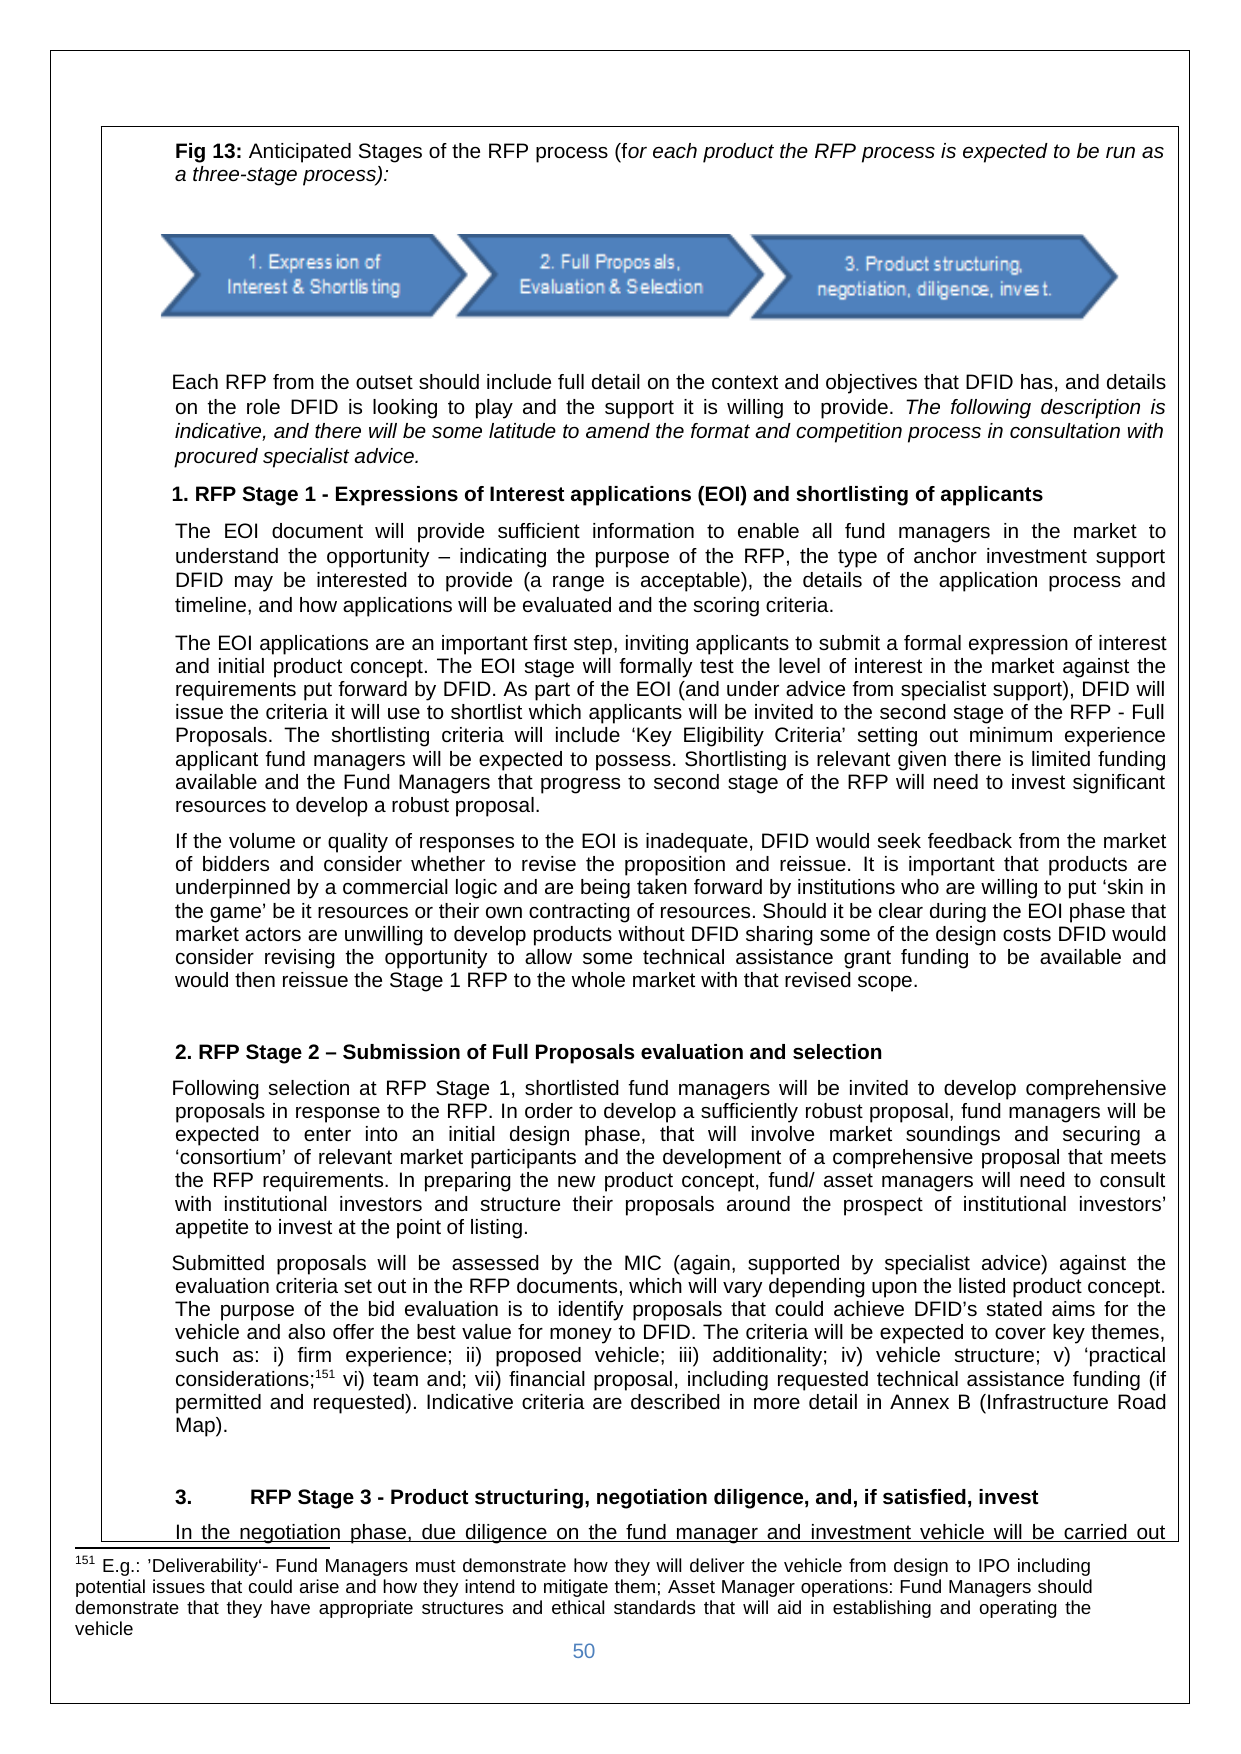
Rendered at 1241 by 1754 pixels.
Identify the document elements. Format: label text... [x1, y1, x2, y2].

table_header Fig 13: Anticipated Stages of the RFP process (for each product the RFP process is expected to be run as a three-stage process): Each RFP from the outset should include full detail on the context and objectives that DFID has, and details on the role DFID is looking to play and the support it is willing to provide. The following description is indicative, and there will be some latitude to amend the format and competition process in consultation with procured specialist advice. 1. RFP Stage 1 - Expressions of Interest applications (EOI) and shortlisting of applicants The EOI document will provide sufficient information to enable all fund managers in the market to understand the opportunity – indicating the purpose of the RFP, the type of anchor investment support DFID may be interested to provide (a range is acceptable), the details of the application process and timeline, and how applications will be evaluated and the scoring criteria. The EOI applications are an important first step, inviting applicants to submit a formal expression of interest and initial product concept. The EOI stage will formally test the level of interest in the market against the requirements put forward by DFID. As part of the EOI (and under advice from specialist support), DFID will issue the criteria it will use to shortlist which applicants will be invited to the second stage of the RFP - Full Proposals. The shortlisting criteria will include ‘Key Eligibility Criteria’ setting out minimum experience applicant fund managers will be expected to possess. Shortlisting is relevant given there is limited funding available and the Fund Managers that progress to second stage of the RFP will need to invest significant resources to develop a robust proposal. If the volume or quality of responses to the EOI is inadequate, DFID would seek feedback from the market of bidders and consider whether to revise the proposition and reissue. It is important that products are underpinned by a commercial logic and are being taken forward by institutions who are willing to put ‘skin in the game’ be it resources or their own contracting of resources. Should it be clear during the EOI phase that market actors are unwilling to develop products without DFID sharing some of the design costs DFID would consider revising the opportunity to allow some technical assistance grant funding to be available and would then reissue the Stage 1 RFP to the whole market with that revised scope. 2. RFP Stage 2 – Submission of Full Proposals evaluation and selection Following selection at RFP Stage 1, shortlisted fund managers will be invited to develop comprehensive proposals in response to the RFP. In order to develop a sufficiently robust proposal, fund managers will be expected to enter into an initial design phase, that will involve market soundings and securing a ‘consortium’ of relevant market participants and the development of a comprehensive proposal that meets the RFP requirements. In preparing the new product concept, fund/ asset managers will need to consult with institutional investors and structure their proposals around the prospect of institutional investors’ appetite to invest at the point of listing. Submitted proposals will be assessed by the MIC (again, supported by specialist advice) against the evaluation criteria set out in the RFP documents, which will vary depending upon the listed product concept. The purpose of the bid evaluation is to identify proposals that could achieve DFID’s stated aims for the vehicle and also offer the best value for money to DFID. The criteria will be expected to cover key themes, such as: i) firm experience; ii) proposed vehicle; iii) additionality; iv) vehicle structure; v) ‘practical considerations; vi) team and; vii) financial proposal, including requested technical assistance funding (if permitted and requested). Indicative criteria are described in more detail in Annex B (Infrastructure Road Map). RFP Stage 3 - Product structuring, negotiation diligence, and, if satisfied, invest In the negotiation phase, due diligence on the fund manager and investment vehicle will be carried out throughout the process to ensure the manager is able to deliver the product and meet DFID and sector wide compliance and ESG expectations. DFID’s investment and/or risk mitigation in each product will be set out in a legally binding investment agreement. The investment agreement is expected to reflect market norms for listed products, while protecting specific DFID requirements e.g. relating to the investment mandate and relevant caps on management fees. Concurrently we would expect the Fund/ Asset Manager to be conducting bilateral discussions with potential investors in the fund to achieve financial close ahead of the fund launch date. [102, 127, 1178, 1541]
picture [160, 234, 1120, 323]
